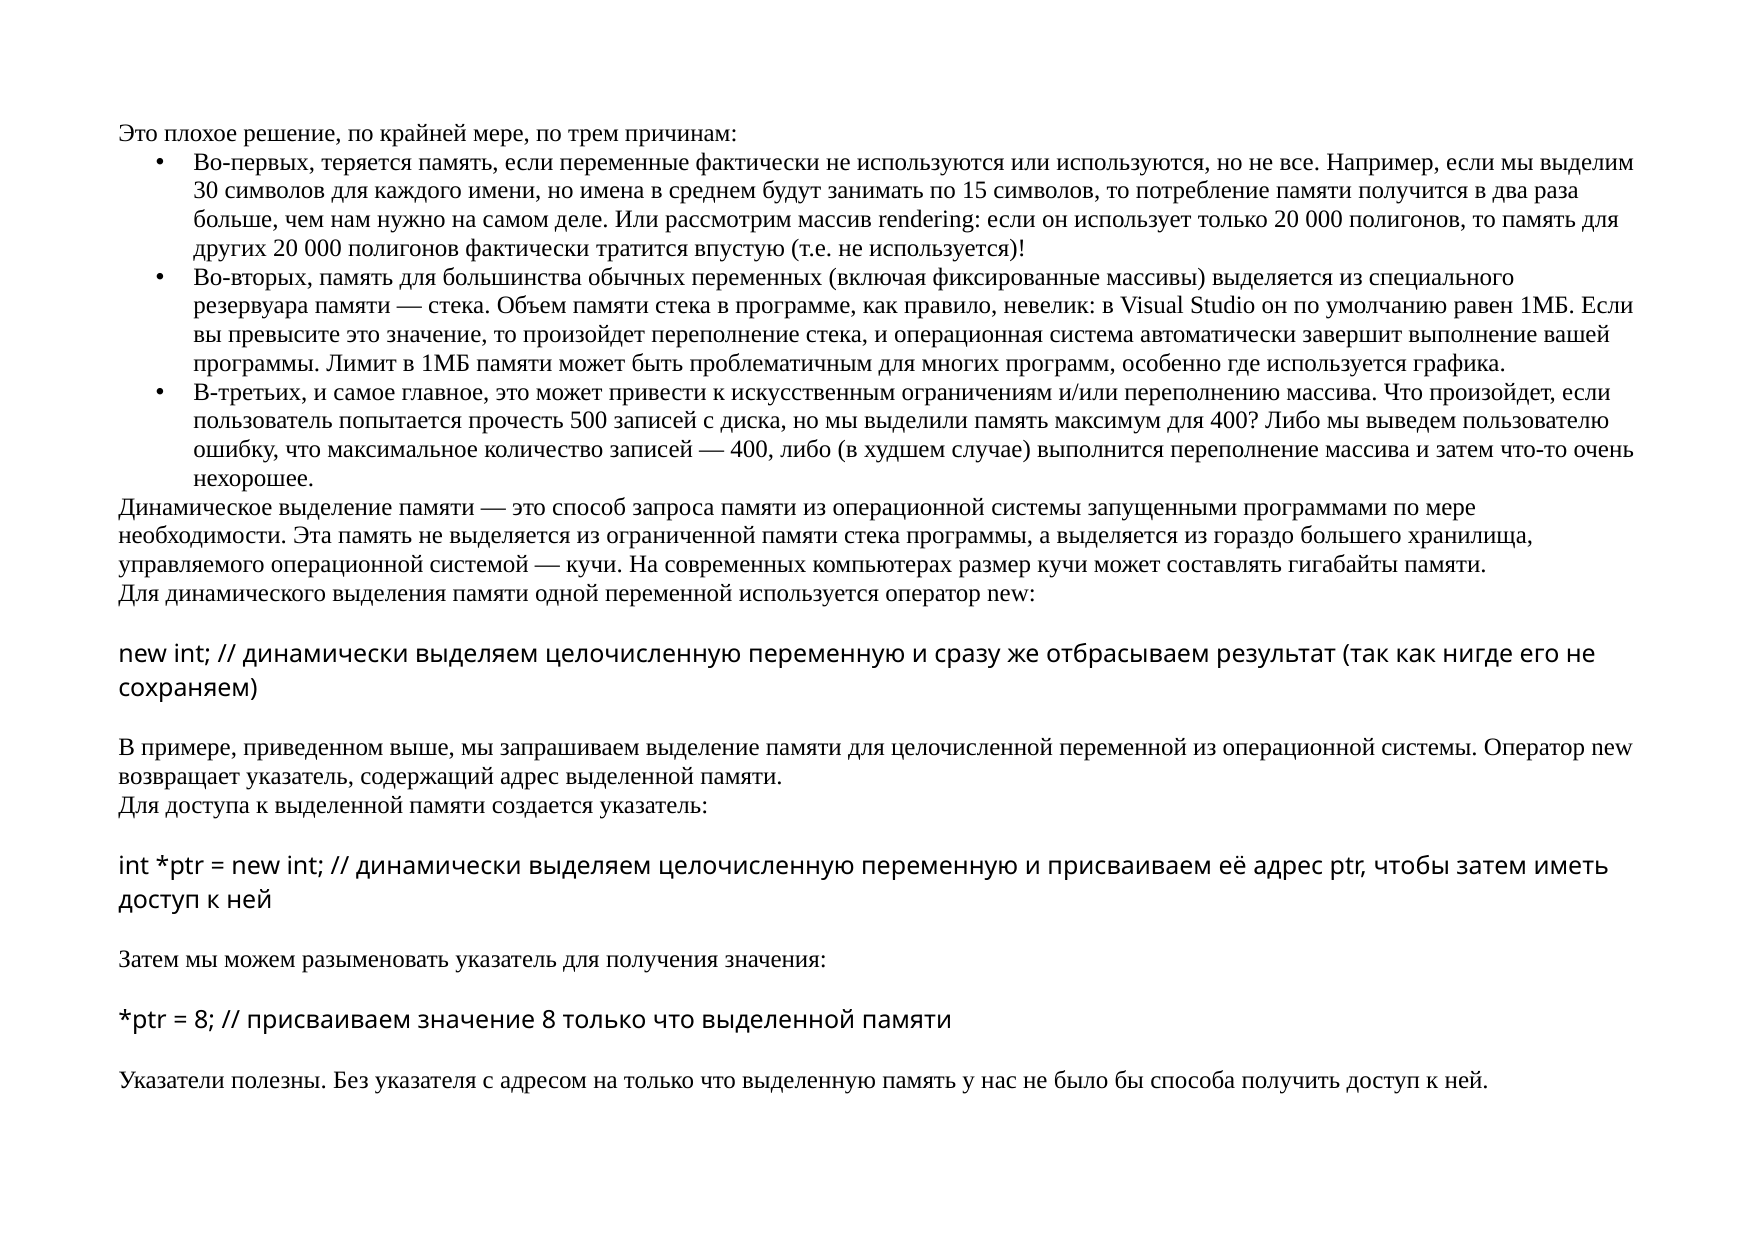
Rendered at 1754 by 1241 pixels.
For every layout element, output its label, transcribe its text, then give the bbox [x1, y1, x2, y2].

list Во-первых, теряется память, если переменные фактически не используются или используются, но не все. Например, если мы выделим 30 символов для каждого имени, но имена в среднем будут занимать по 15 символов, то потребление памяти получится в два раза больше, чем нам нужно на самом деле. Или рассмотрим массив rendering: если он использует только 20 000 полигонов, то память для других 20 000 полигонов фактически тратится впустую (т.е. не используется)! [156, 147, 1636, 262]
text Затем мы можем разыменовать указатель для получения значения: [118, 944, 1636, 973]
text int *ptr = new int; // динамически выделяем целочисленную переменную и присваиваем её адрес ptr, чтобы затем иметь доступ к ней [118, 847, 1636, 916]
text Для динамического выделения памяти одной переменной используется оператор new: [118, 578, 1636, 607]
list В-третьих, и самое главное, это может привести к искусственным ограничениям и/или переполнению массива. Что произойдет, если пользователь попытается прочесть 500 записей с диска, но мы выделили память максимум для 400? Либо мы выведем пользователю ошибку, что максимальное количество записей — 400, либо (в худшем случае) выполнится переполнение массива и затем что-то очень нехорошее. [156, 377, 1636, 492]
text Динамическое выделение памяти — это способ запроса памяти из операционной системы запущенными программами по мере необходимости. Эта память не выделяется из ограниченной памяти стека программы, а выделяется из гораздо большего хранилища, управляемого операционной системой — кучи. На современных компьютерах размер кучи может составлять гигабайты памяти. [118, 492, 1636, 578]
text Для доступа к выделенной памяти создается указатель: [118, 790, 1636, 819]
text Указатели полезны. Без указателя с адресом на только что выделенную память у нас не было бы способа получить доступ к ней. [118, 1065, 1636, 1093]
text *ptr = 8; // присваиваем значение 8 только что выделенной памяти [118, 1002, 1636, 1036]
list Во-вторых, память для большинства обычных переменных (включая фиксированные массивы) выделяется из специального резервуара памяти — стека. Объем памяти стека в программе, как правило, невелик: в Visual Studio он по умолчанию равен 1МБ. Если вы превысите это значение, то произойдет переполнение стека, и операционная система автоматически завершит выполнение вашей программы. Лимит в 1МБ памяти может быть проблематичным для многих программ, особенно где используется графика. [156, 262, 1636, 377]
text Это плохое решение, по крайней мере, по трем причинам: [118, 118, 1636, 147]
text new int; // динамически выделяем целочисленную переменную и сразу же отбрасываем результат (так как нигде его не сохраняем) [118, 636, 1636, 704]
text В примере, приведенном выше, мы запрашиваем выделение памяти для целочисленной переменной из операционной системы. Оператор new возвращает указатель, содержащий адрес выделенной памяти. [118, 732, 1636, 790]
